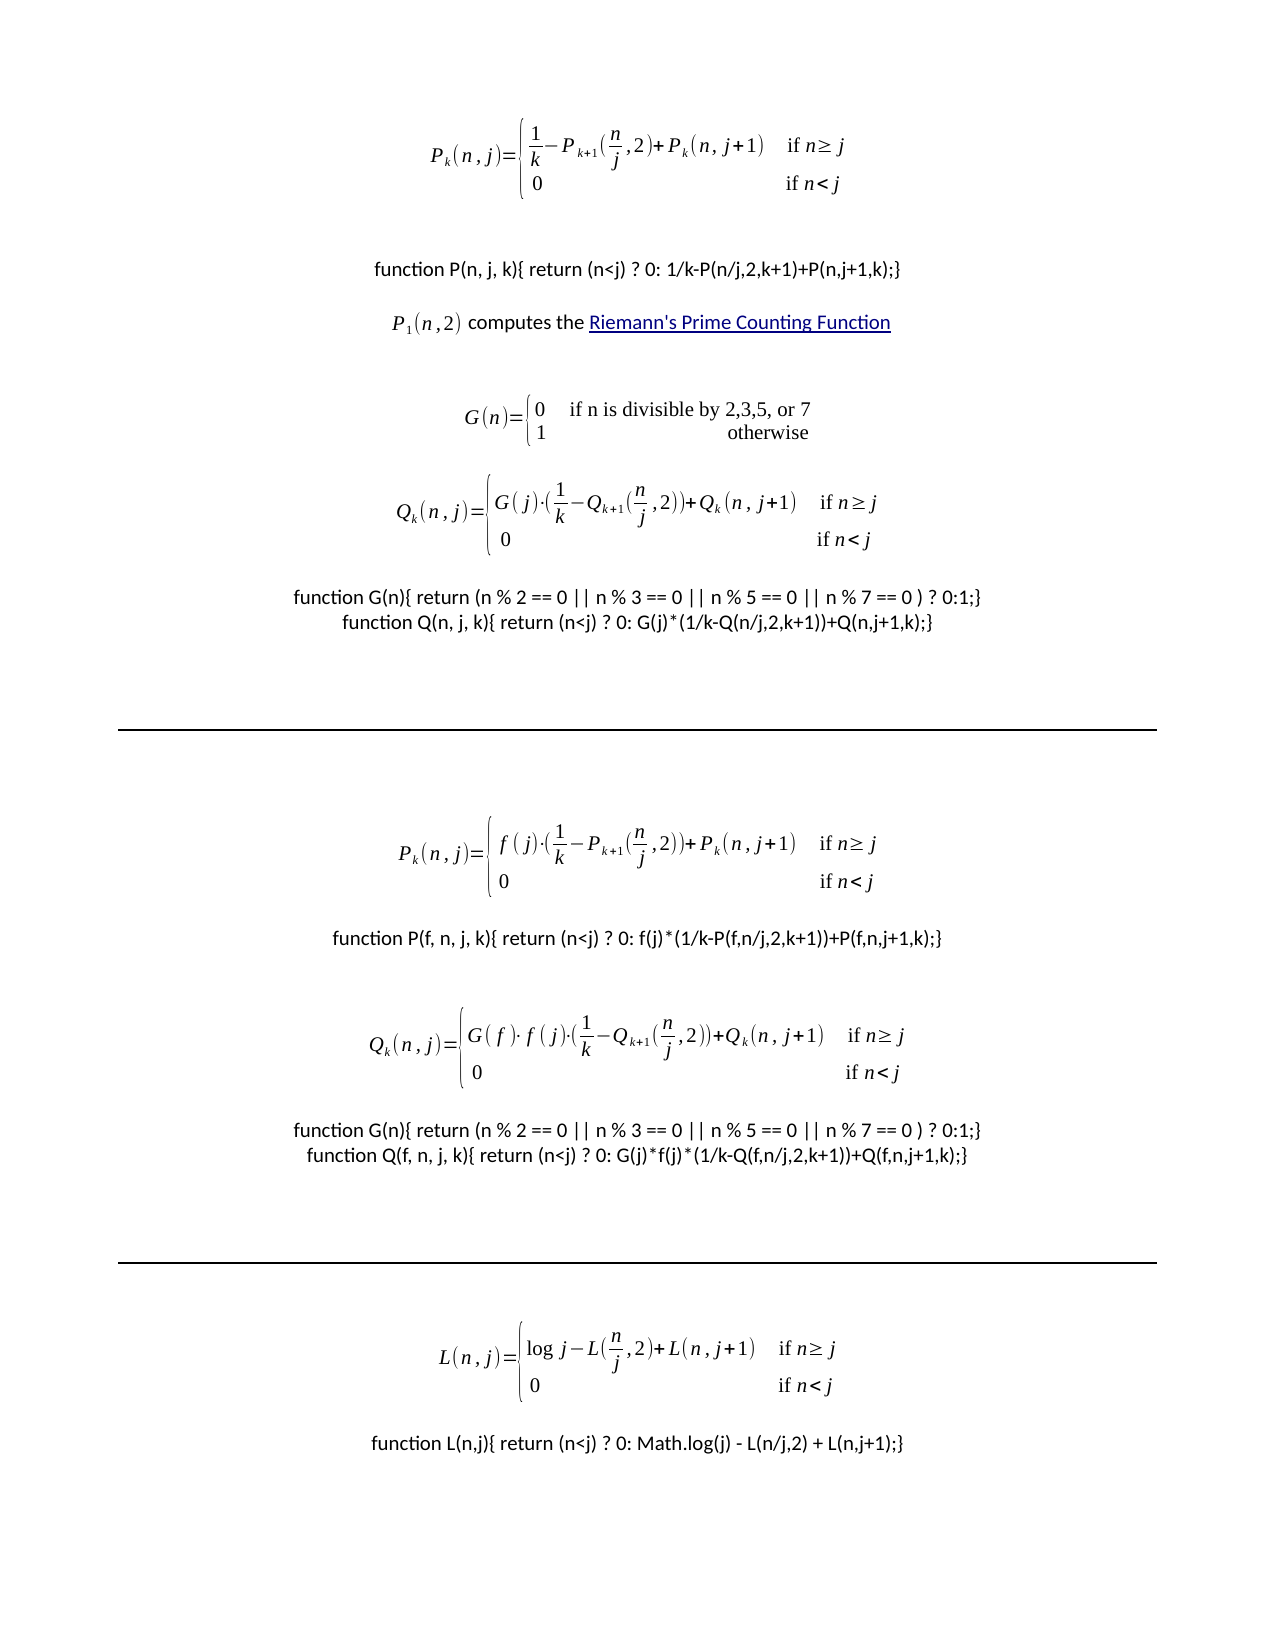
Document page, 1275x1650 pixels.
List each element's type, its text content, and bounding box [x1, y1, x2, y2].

text function P(n, j, k){ return (n<j) ? 0: 1/k-P(n/j,2,k+1)+P(n,j+1,k);} [118, 256, 1157, 281]
text function P(f, n, j, k){ return (n<j) ? 0: f(j)*(1/k-P(f,n/j,2,k+1))+P(f,n,j+1,k);} [118, 925, 1157, 951]
text computes the Riemann's Prime Counting Function [118, 309, 1157, 337]
text function G(n){ return (n % 2 == 0 || n % 3 == 0 || n % 5 == 0 || n % 7 == 0 ) ? 0:1;} [118, 584, 1157, 609]
text function Q(n, j, k){ return (n<j) ? 0: G(j)*(1/k-Q(n/j,2,k+1))+Q(n,j+1,k);} [118, 609, 1157, 635]
text function Q(f, n, j, k){ return (n<j) ? 0: G(j)*f(j)*(1/k-Q(f,n/j,2,k+1))+Q(f,n,j+1,k);} [118, 1142, 1157, 1168]
text function G(n){ return (n % 2 == 0 || n % 3 == 0 || n % 5 == 0 || n % 7 == 0 ) ? 0:1;} [118, 1117, 1157, 1142]
text function L(n,j){ return (n<j) ? 0: Math.log(j) - L(n/j,2) + L(n,j+1);} [118, 1430, 1157, 1455]
